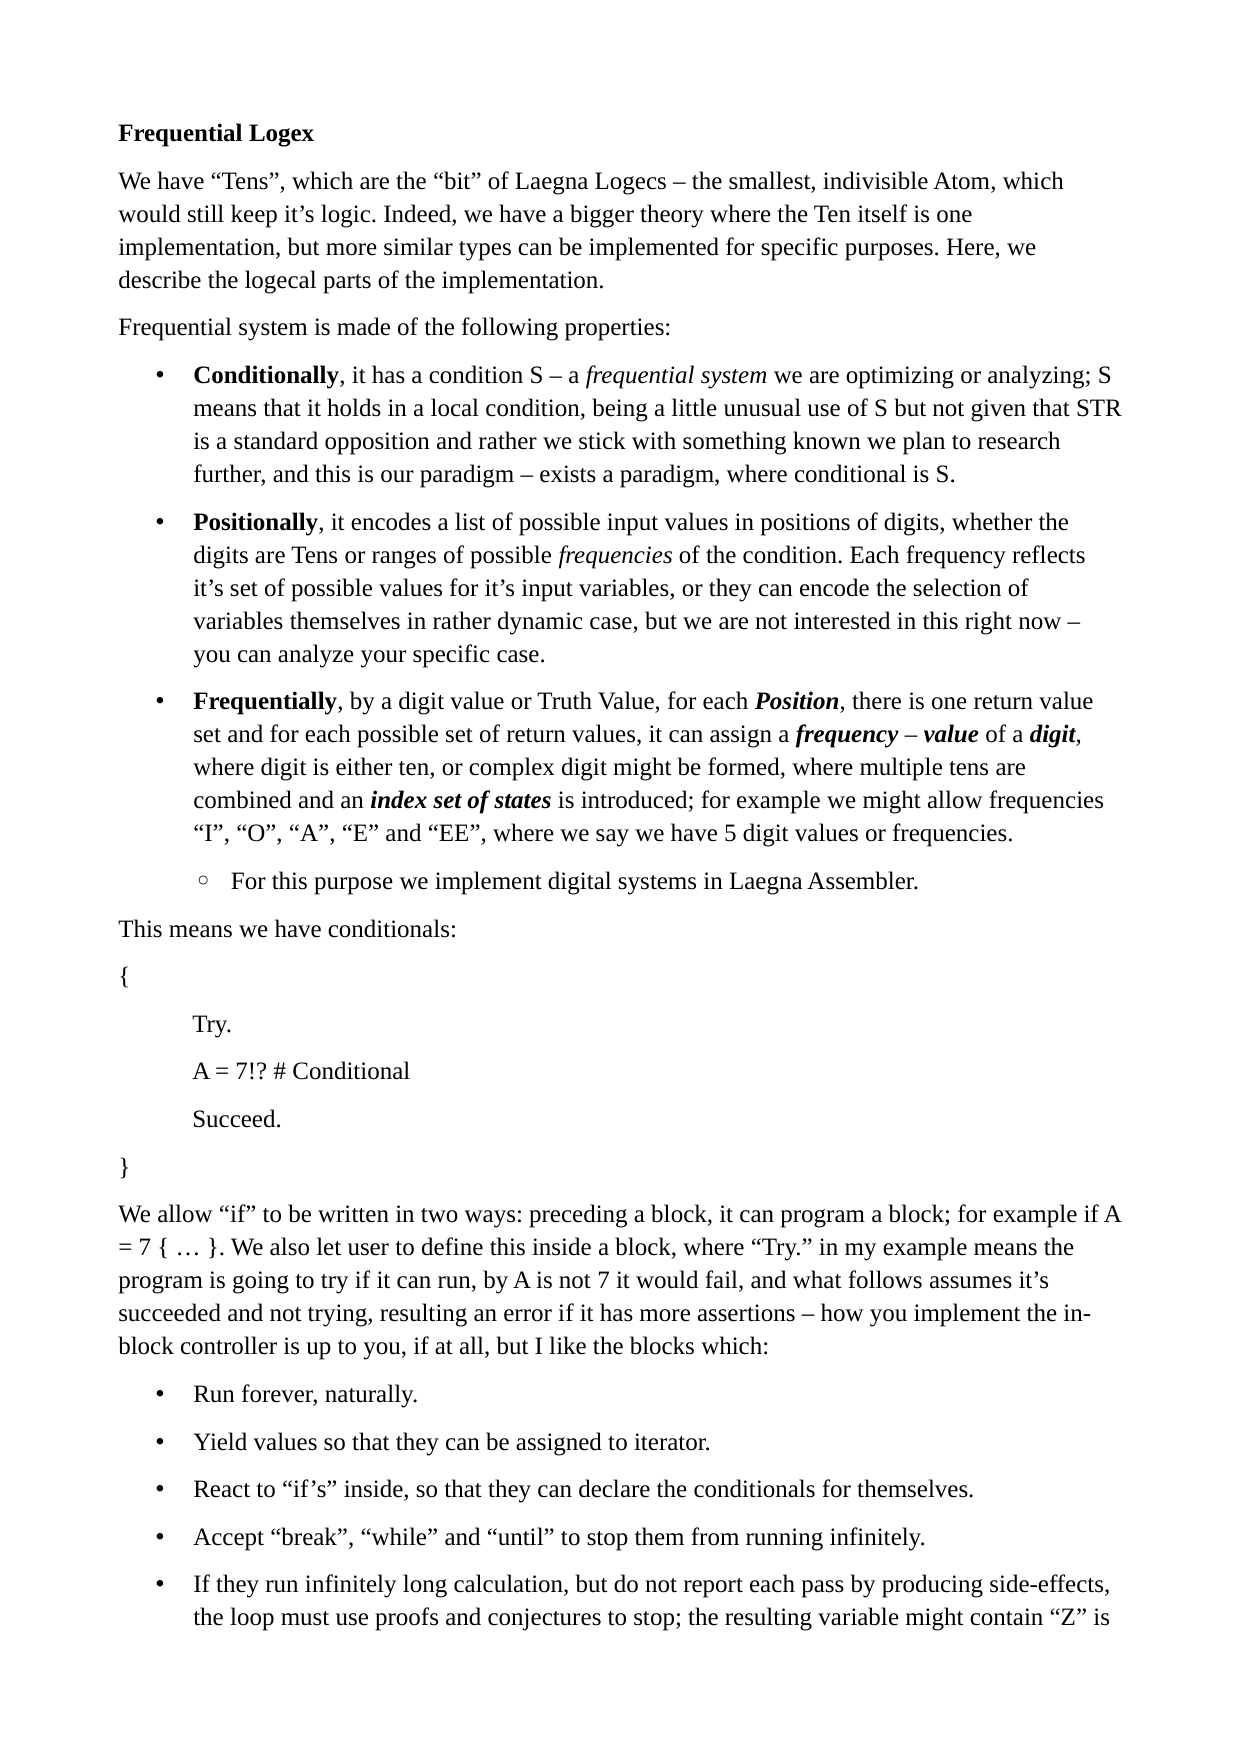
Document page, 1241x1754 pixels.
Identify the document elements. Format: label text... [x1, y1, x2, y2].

text { [118, 961, 1122, 990]
text We allow “if” to be written in two ways: preceding a block, it can program a block; for example if A = 7 { … }. We also let user to define this inside a block, where “Try.” in my example means the program is going to try if it can run, by A is not 7 it would fail, and what follows assumes it’s succeeded and not trying, resulting an error if it has more assertions – how you implement the in-block controller is up to you, if at all, but I like the blocks which: [118, 1199, 1122, 1360]
list Conditionally, it has a condition S – a frequential system we are optimizing or analyzing; S means that it holds in a local condition, being a little unusual use of S but not given that STR is a standard opposition and rather we stick with something known we plan to research further, and this is our paradigm – exists a paradigm, where conditional is S. [156, 360, 1122, 488]
list React to “if’s” inside, so that they can declare the conditionals for themselves. [156, 1474, 1122, 1503]
list Accept “break”, “while” and “until” to stop them from running infinitely. [156, 1522, 1122, 1551]
text This means we have conditionals: [118, 914, 1122, 942]
text Succeed. [118, 1104, 1122, 1133]
text } [118, 1152, 1122, 1180]
list Frequentially, by a digit value or Truth Value, for each Position, there is one return value set and for each possible set of return values, it can assign a frequency – value of a digit, where digit is either ten, or complex digit might be formed, where multiple tens are combined and an index set of states is introduced; for example we might allow frequencies “I”, “O”, “A”, “E” and “EE”, where we say we have 5 digit values or frequencies. [156, 686, 1122, 847]
list Yield values so that they can be assigned to iterator. [156, 1427, 1122, 1455]
list For this purpose we implement digital systems in Laegna Assembler. [193, 866, 1122, 895]
text Frequential Logex [118, 118, 1122, 147]
list If they run infinitely long calculation, but do not report each pass by producing side-effects, the loop must use proofs and conjectures to stop; the resulting variable might contain “Z” is [156, 1569, 1122, 1631]
text We have “Tens”, which are the “bit” of Laegna Logecs – the smallest, indivisible Atom, which would still keep it’s logic. Indeed, we have a bigger theory where the Ten itself is one implementation, but more similar types can be implemented for specific purposes. Here, we describe the logecal parts of the implementation. [118, 166, 1122, 293]
list Run forever, naturally. [156, 1379, 1122, 1408]
list Positionally, it encodes a list of possible input values in positions of digits, whether the digits are Tens or ranges of possible frequencies of the condition. Each frequency reflects it’s set of possible values for it’s input variables, or they can encode the selection of variables themselves in rather dynamic case, but we are not interested in this right now – you can analyze your specific case. [156, 507, 1122, 667]
text Frequential system is made of the following properties: [118, 312, 1122, 341]
text Try. [118, 1009, 1122, 1038]
text A = 7!? # Conditional [118, 1056, 1122, 1085]
